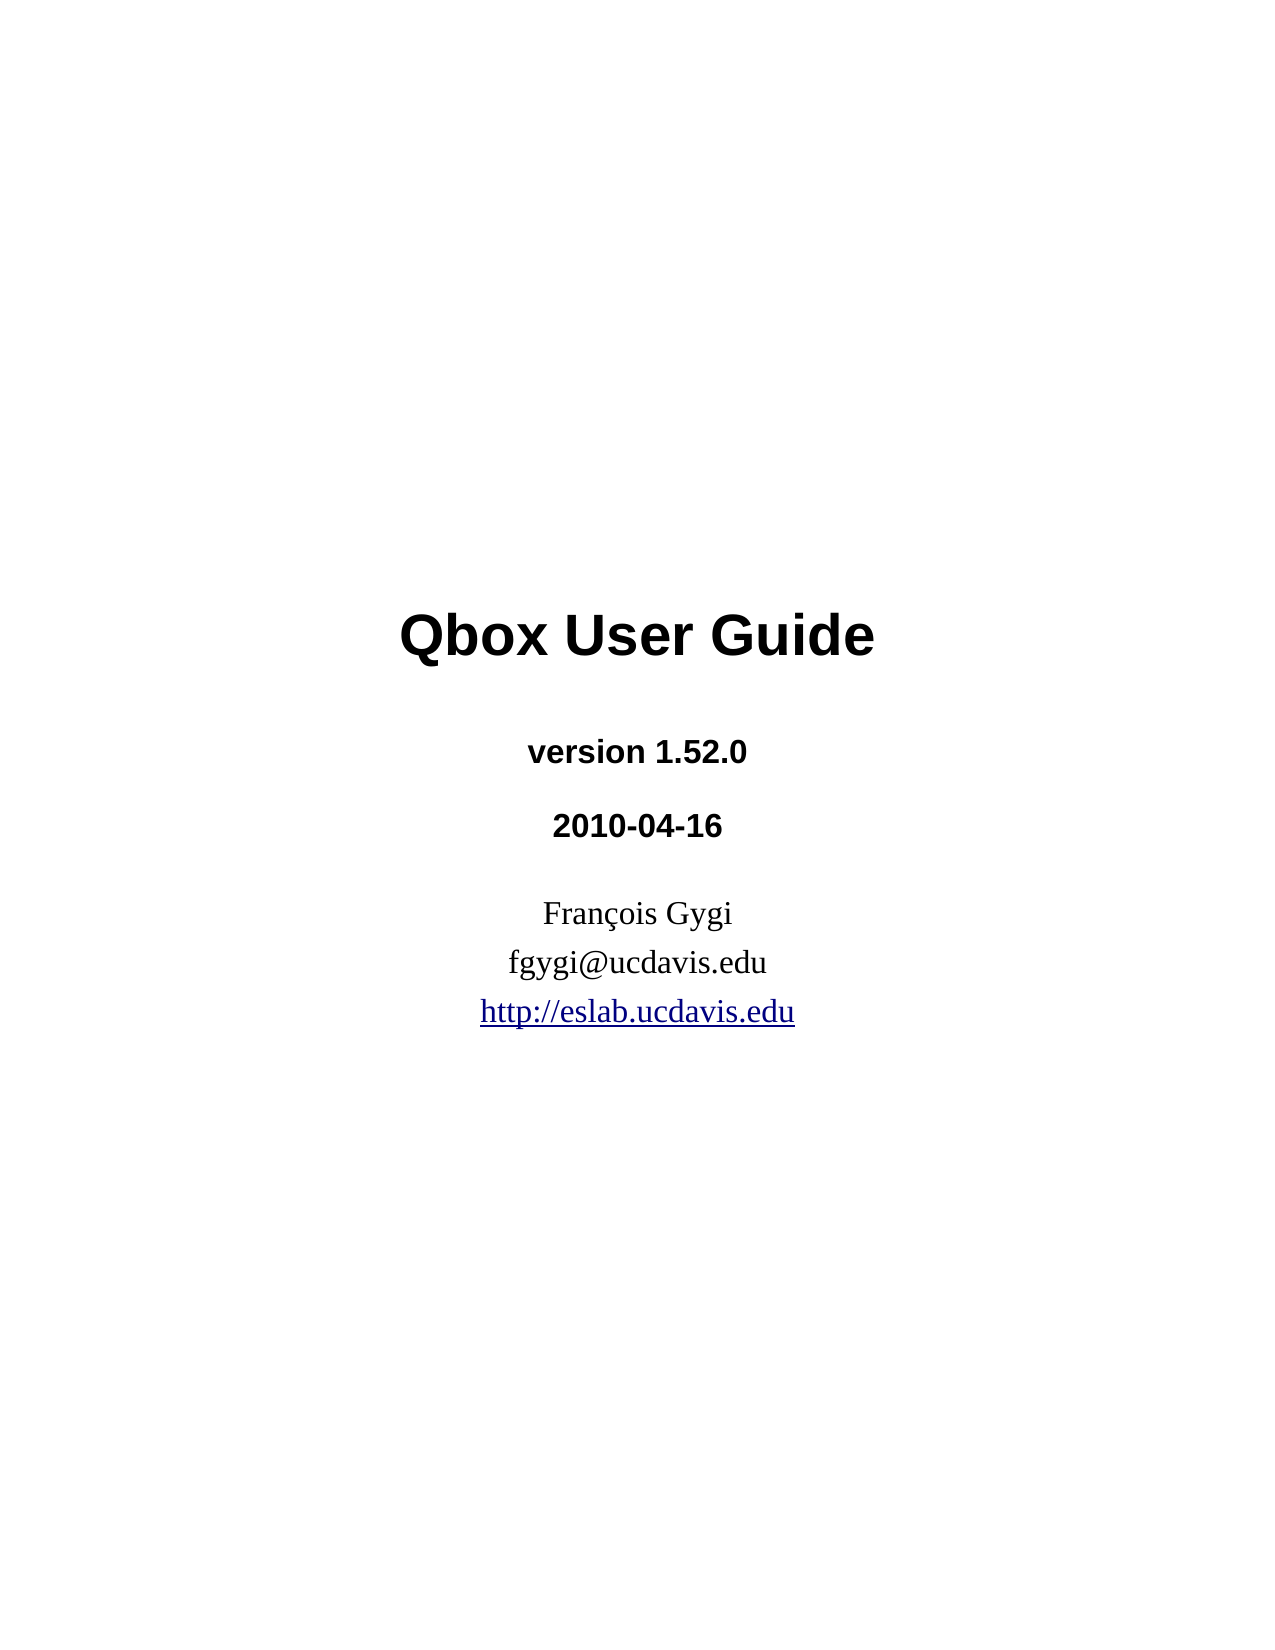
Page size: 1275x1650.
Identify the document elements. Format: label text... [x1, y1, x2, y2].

text version 1.52.0 [118, 733, 1157, 770]
text 2010-04-16 [118, 808, 1157, 845]
text Qbox User Guide [118, 603, 1157, 668]
text http://eslab.ucdavis.edu [118, 993, 1157, 1030]
text François Gygi [118, 894, 1157, 931]
text fgygi@ucdavis.edu [118, 944, 1157, 981]
